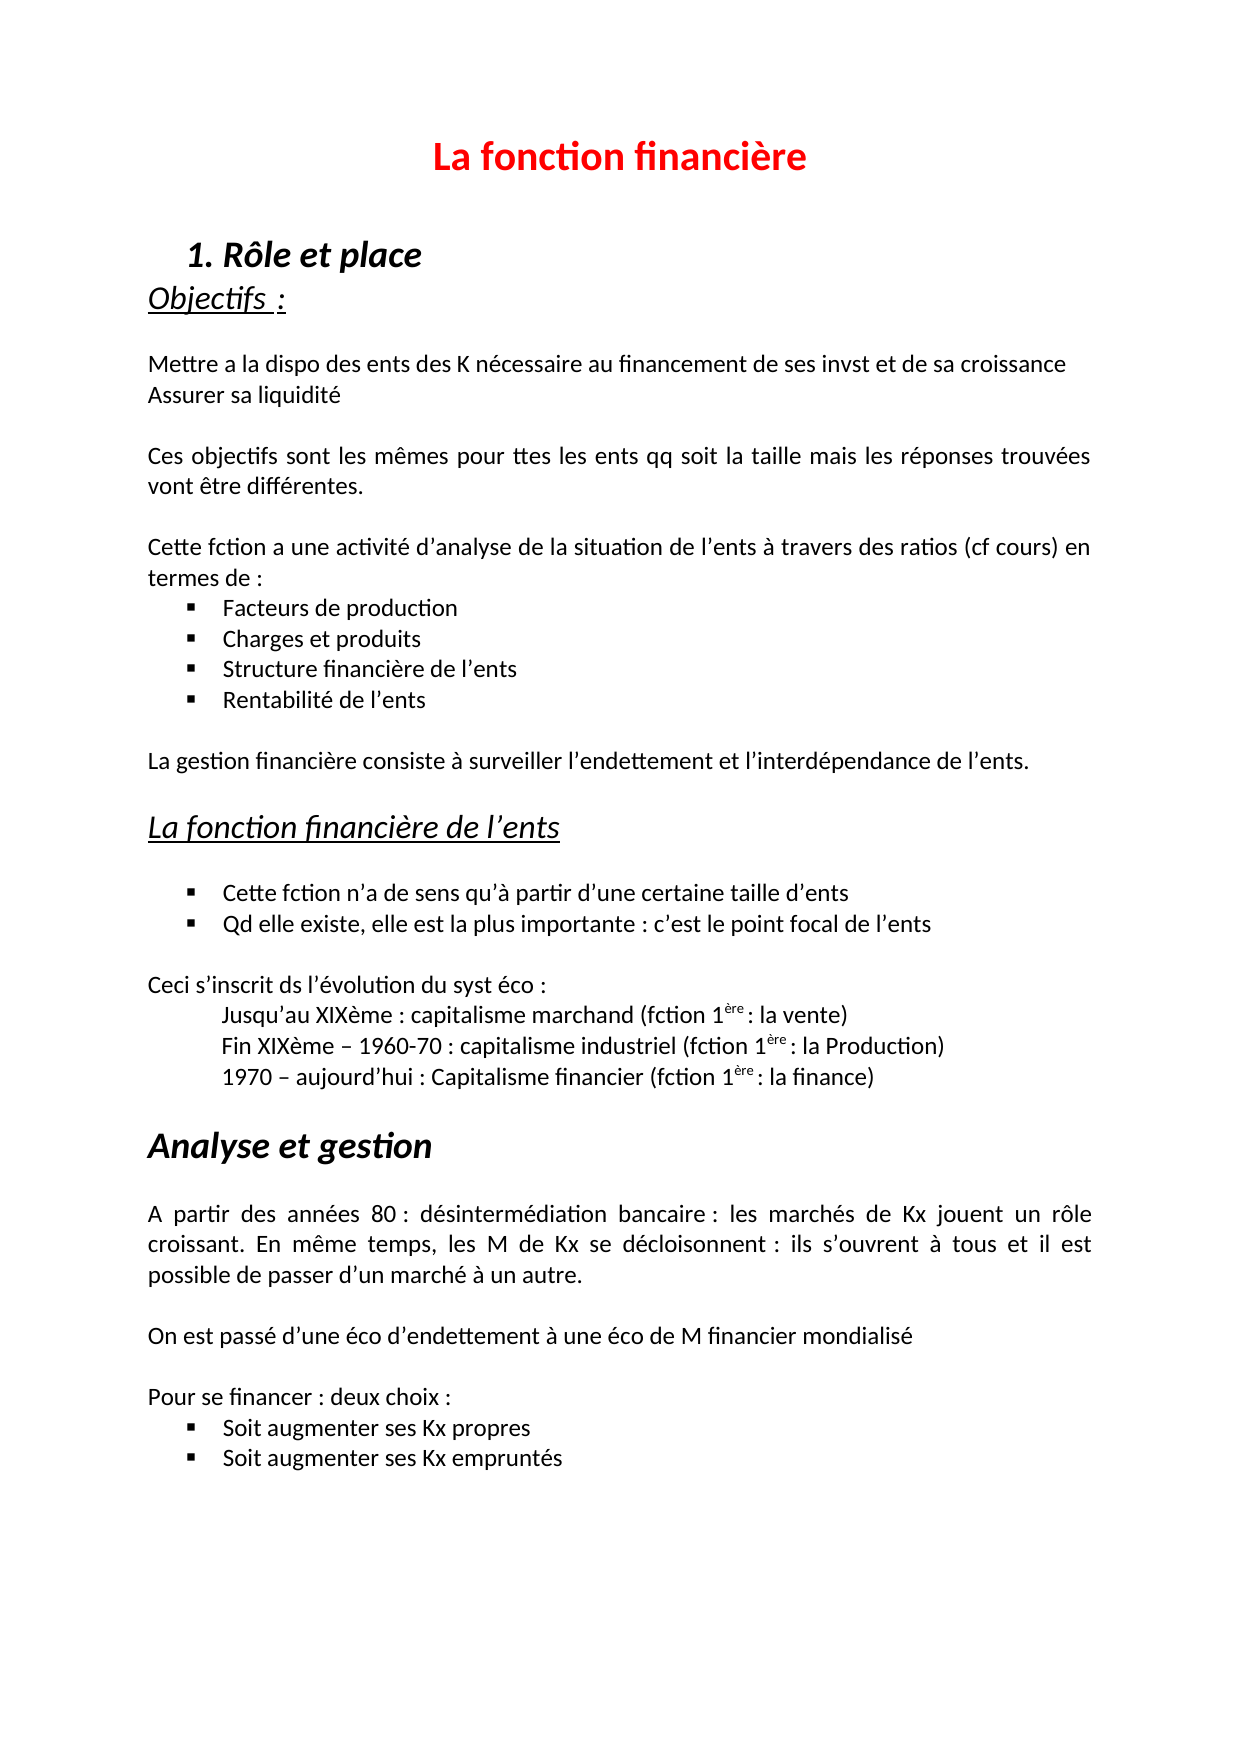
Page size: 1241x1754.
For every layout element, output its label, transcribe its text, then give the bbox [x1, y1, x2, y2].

subtitle Objectifs : [148, 277, 1093, 318]
subtitle Analyse et gestion [148, 1122, 1093, 1167]
list Facteurs de production [185, 593, 1093, 623]
list Soit augmenter ses Kx propres [185, 1412, 1093, 1442]
text Ceci s’inscrit ds l’évolution du syst éco : [148, 969, 1093, 999]
text 1970 – aujourd’hui : Capitalisme financier (fction 1ère : la finance) [148, 1061, 1093, 1091]
text Ces objectifs sont les mêmes pour ttes les ents qq soit la taille mais les réponses trouvées vont être différentes. [148, 440, 1093, 501]
text Fin XIXème – 1960-70 : capitalisme industriel (fction 1ère : la Production) [148, 1030, 1093, 1061]
list Cette fction n’a de sens qu’à partir d’une certaine taille d’ents [185, 877, 1093, 908]
list Qd elle existe, elle est la plus importante : c’est le point focal de l’ents [185, 908, 1093, 938]
text A partir des années 80 : désintermédiation bancaire : les marchés de Kx jouent un rôle croissant. En même temps, les M de Kx se décloisonnent : ils s’ouvrent à tous et il est possible de passer d’un marché à un autre. [148, 1198, 1093, 1289]
list Charges et produits [185, 623, 1093, 654]
text Cette fction a une activité d’analyse de la situation de l’ents à travers des ratios (cf cours) en termes de : [148, 532, 1093, 593]
subtitle Rôle et place [185, 231, 1093, 277]
text La fonction financière [148, 130, 1093, 181]
list Soit augmenter ses Kx empruntés [185, 1442, 1093, 1473]
list Structure financière de l’ents [185, 654, 1093, 684]
text Assurer sa liquidité [148, 379, 1093, 409]
subtitle La fonction financière de l’ents [148, 806, 1093, 847]
list Rentabilité de l’ents [185, 684, 1093, 715]
text On est passé d’une éco d’endettement à une éco de M financier mondialisé [148, 1320, 1093, 1351]
text La gestion financière consiste à surveiller l’endettement et l’interdépendance de l’ents. [148, 745, 1093, 776]
text Mettre a la dispo des ents des K nécessaire au financement de ses invst et de sa croissance [148, 348, 1093, 379]
text Jusqu’au XIXème : capitalisme marchand (fction 1ère : la vente) [148, 999, 1093, 1030]
text Pour se financer : deux choix : [148, 1381, 1093, 1412]
